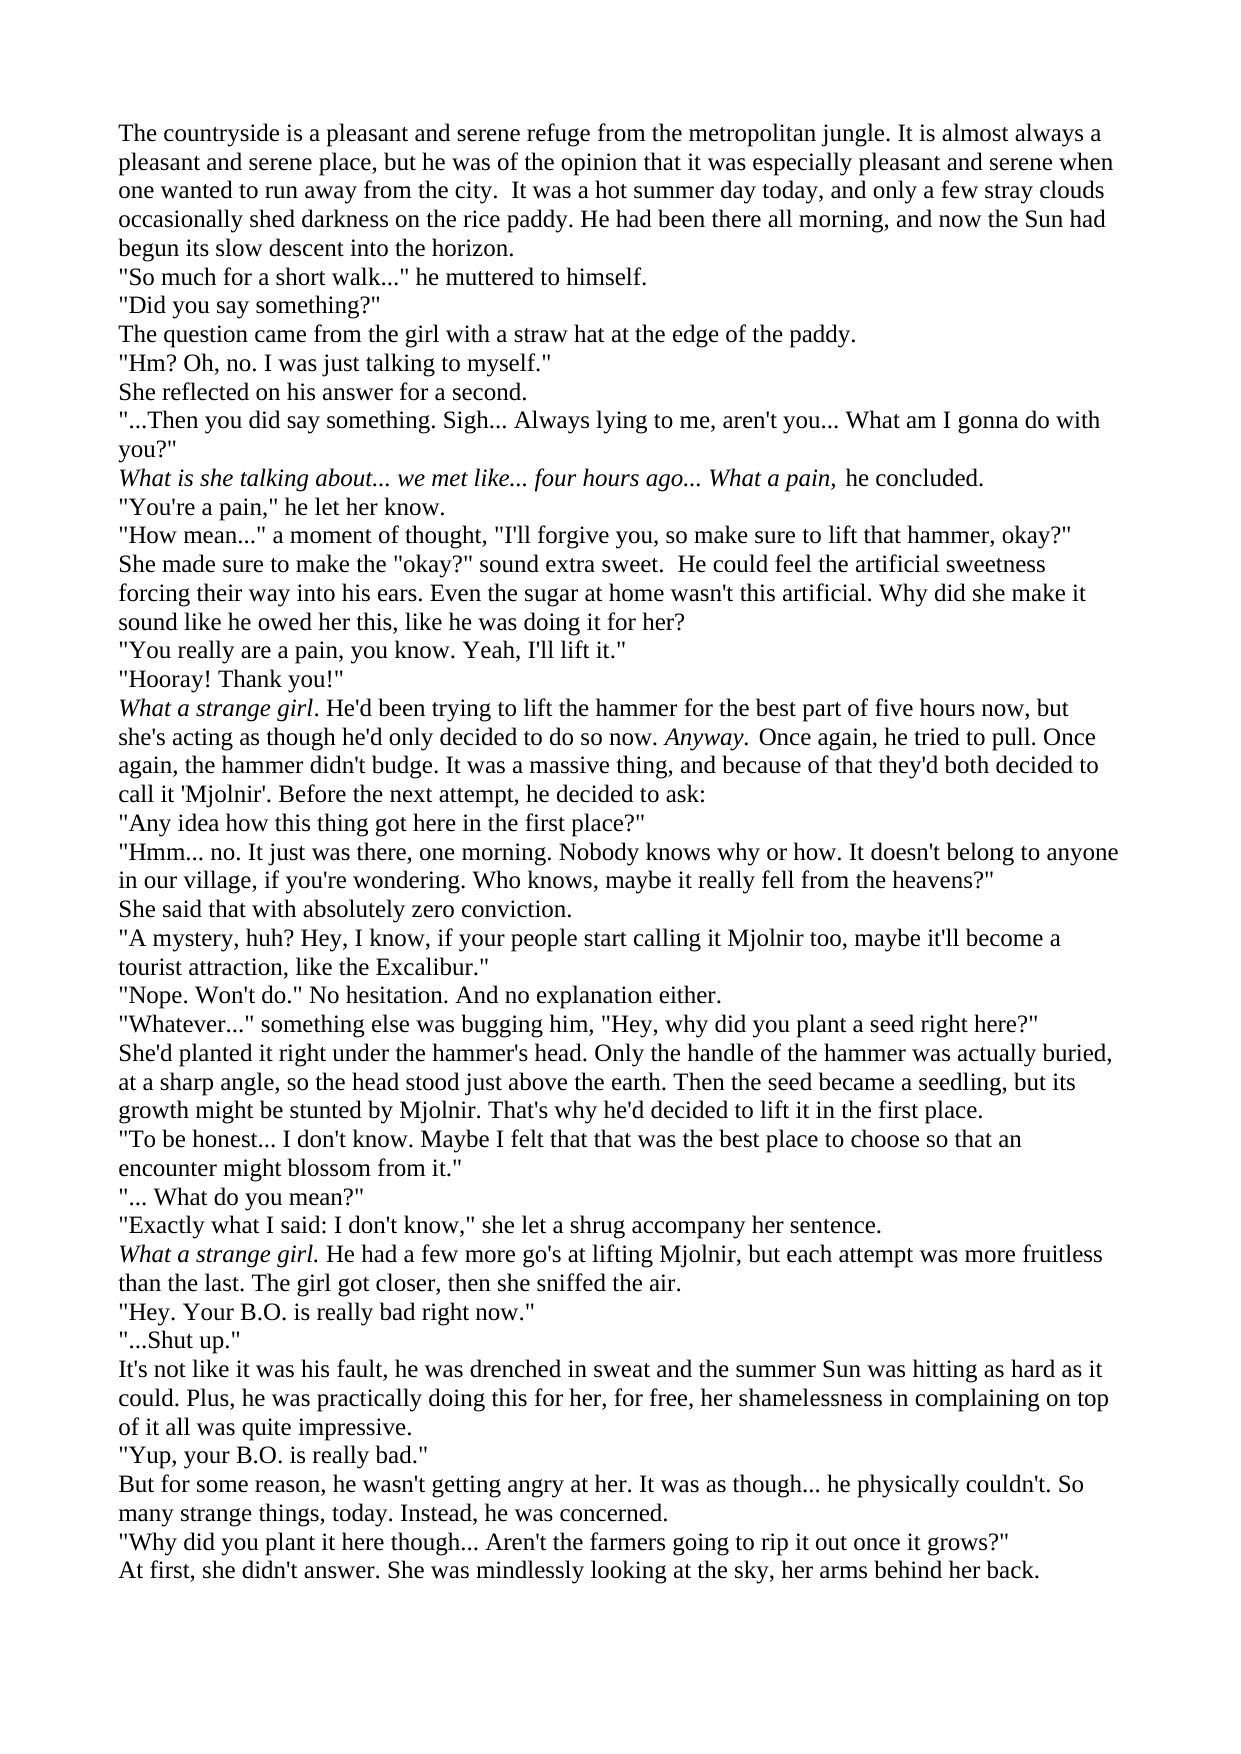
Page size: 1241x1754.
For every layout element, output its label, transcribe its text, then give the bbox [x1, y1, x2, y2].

text What a strange girl. He'd been trying to lift the hammer for the best part of five hours now, but she's acting as though he'd only decided to do so now. Anyway. Once again, he tried to pull. Once again, the hammer didn't budge. It was a massive thing, and because of that they'd both decided to call it 'Mjolnir'. Before the next attempt, he decided to ask: [118, 693, 1122, 808]
text "To be honest... I don't know. Maybe I felt that that was the best place to choose so that an encounter might blossom from it." [118, 1124, 1122, 1182]
text "Hm? Oh, no. I was just talking to myself." [118, 348, 1122, 377]
text She'd planted it right under the hammer's head. Only the handle of the hammer was actually buried, at a sharp angle, so the head stood just above the earth. Then the seed became a seedling, but its growth might be stunted by Mjolnir. That's why he'd decided to lift it in the first place. [118, 1038, 1122, 1124]
text It's not like it was his fault, he was drenched in sweat and the summer Sun was hitting as hard as it could. Plus, he was practically doing this for her, for free, her shamelessness in complaining on top of it all was quite impressive. [118, 1354, 1122, 1441]
text "How mean..." a moment of thought, "I'll forgive you, so make sure to lift that hammer, okay?" [118, 521, 1122, 549]
text The countryside is a pleasant and serene refuge from the metropolitan jungle. It is almost always a pleasant and serene place, but he was of the opinion that it was especially pleasant and serene when one wanted to run away from the city. It was a hot summer day today, and only a few stray clouds occasionally shed darkness on the rice paddy. He had been there all morning, and now the Sun had begun its slow descent into the horizon. [118, 118, 1122, 262]
text "Exactly what I said: I don't know," she let a shrug accompany her sentence. [118, 1211, 1122, 1239]
text At first, she didn't answer. She was mindlessly looking at the sky, her arms behind her back. [118, 1556, 1122, 1584]
text "Whatever..." something else was bugging him, "Hey, why did you plant a seed right here?" [118, 1009, 1122, 1038]
text "... What do you mean?" [118, 1182, 1122, 1211]
text "So much for a short walk..." he muttered to himself. [118, 262, 1122, 291]
text "Why did you plant it here though... Aren't the farmers going to rip it out once it grows?" [118, 1527, 1122, 1556]
text She made sure to make the "okay?" sound extra sweet. He could feel the artificial sweetness forcing their way into his ears. Even the sugar at home wasn't this artificial. Why did she make it sound like he owed her this, like he was doing it for her? [118, 549, 1122, 636]
text "A mystery, huh? Hey, I know, if your people start calling it Mjolnir too, maybe it'll become a tourist attraction, like the Excalibur." [118, 923, 1122, 981]
text What a strange girl. He had a few more go's at lifting Mjolnir, but each attempt was more fruitless than the last. The girl got closer, then she sniffed the air. [118, 1239, 1122, 1297]
text She reflected on his answer for a second. [118, 377, 1122, 406]
text What is she talking about... we met like... four hours ago... What a pain, he concluded. [118, 463, 1122, 492]
text She said that with absolutely zero conviction. [118, 894, 1122, 923]
text But for some reason, he wasn't getting angry at her. It was as though... he physically couldn't. So many strange things, today. Instead, he was concerned. [118, 1469, 1122, 1527]
text "You're a pain," he let her know. [118, 492, 1122, 521]
text "...Shut up." [118, 1326, 1122, 1354]
text "Hmm... no. It just was there, one morning. Nobody knows why or how. It doesn't belong to anyone in our village, if you're wondering. Who knows, maybe it really fell from the heavens?" [118, 837, 1122, 894]
text "Nope. Won't do." No hesitation. And no explanation either. [118, 981, 1122, 1009]
text "Hey. Your B.O. is really bad right now." [118, 1297, 1122, 1326]
text The question came from the girl with a straw hat at the edge of the paddy. [118, 319, 1122, 348]
text "Did you say something?" [118, 291, 1122, 319]
text "Any idea how this thing got here in the first place?" [118, 808, 1122, 837]
text "Yup, your B.O. is really bad." [118, 1441, 1122, 1469]
text "Hooray! Thank you!" [118, 664, 1122, 693]
text "You really are a pain, you know. Yeah, I'll lift it." [118, 636, 1122, 664]
text "...Then you did say something. Sigh... Always lying to me, aren't you... What am I gonna do with you?" [118, 406, 1122, 463]
